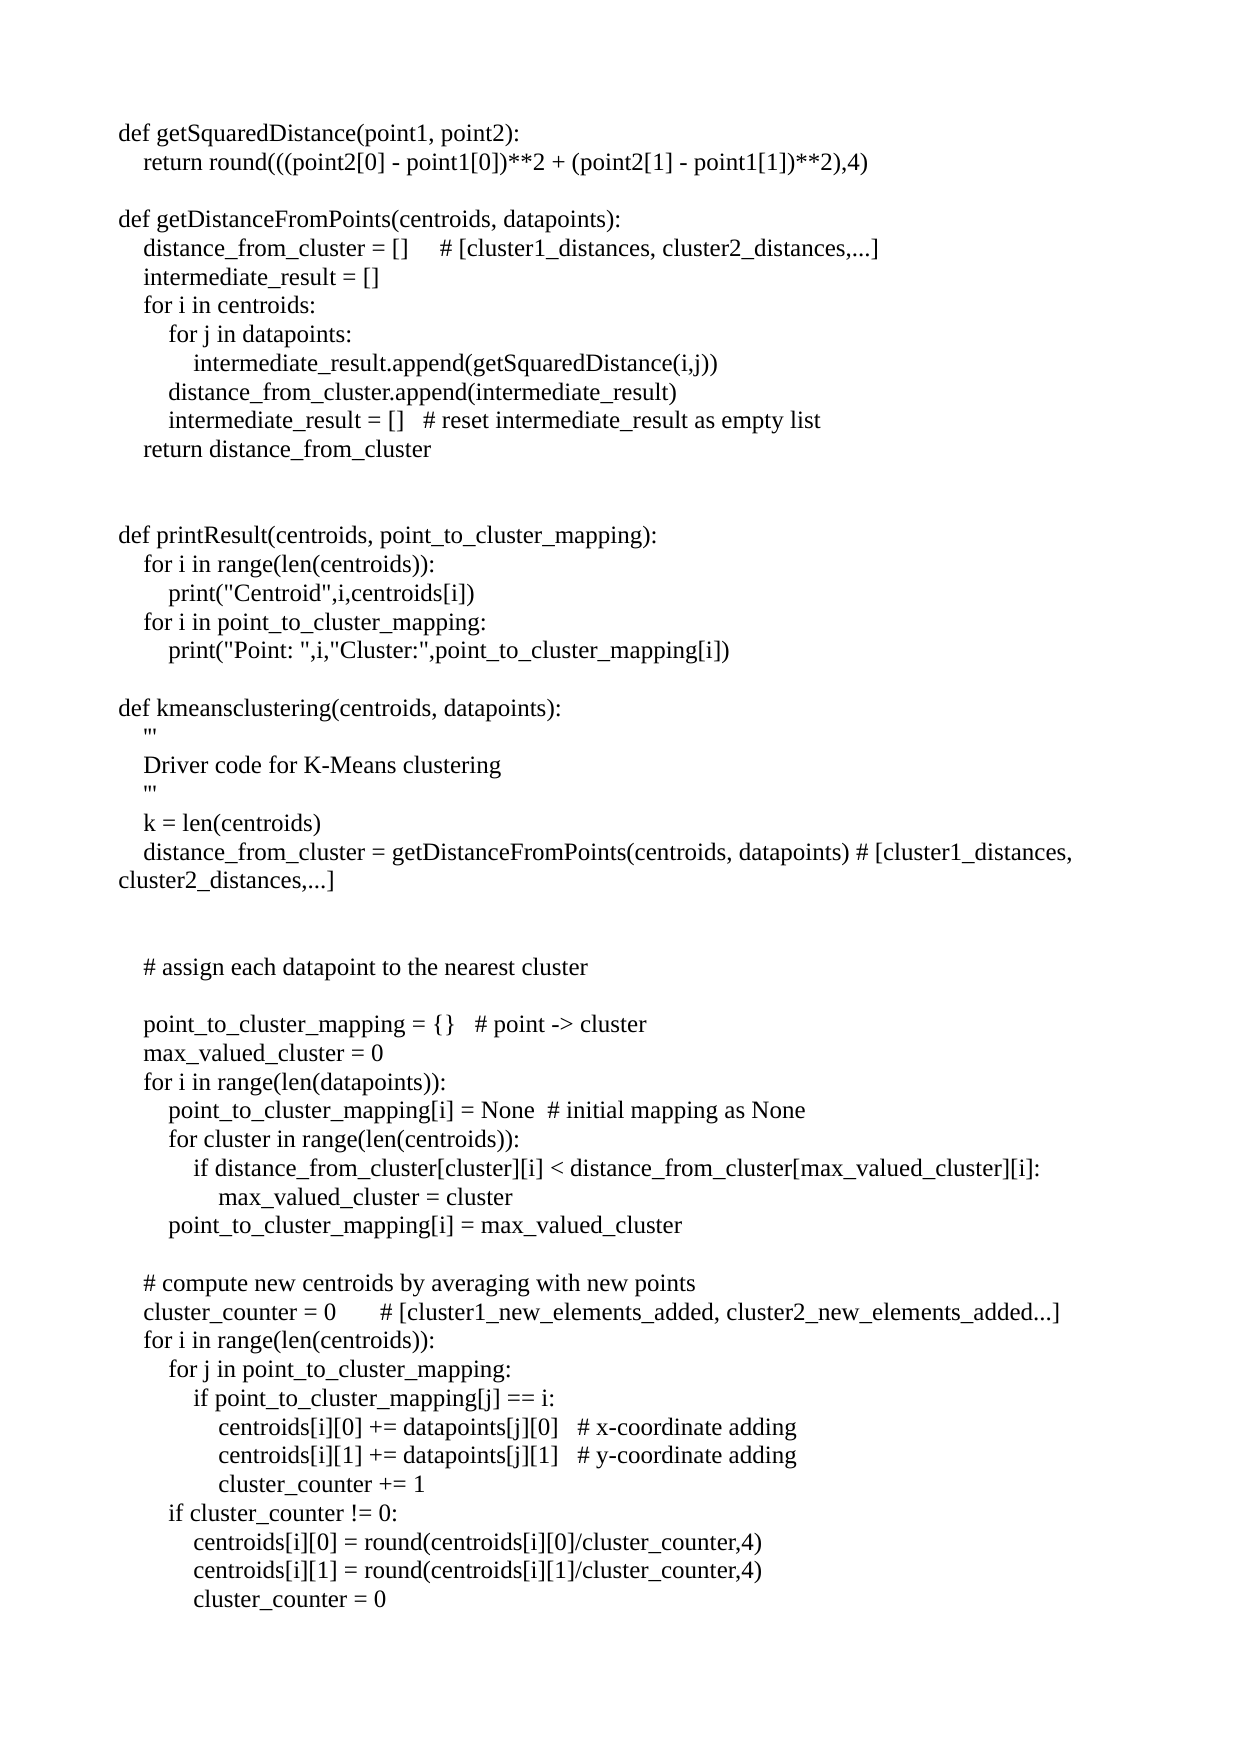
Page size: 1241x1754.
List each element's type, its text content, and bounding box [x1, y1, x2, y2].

text def kmeansclustering(centroids, datapoints): [118, 693, 1122, 722]
text # compute new centroids by averaging with new points [118, 1268, 1122, 1297]
text if distance_from_cluster[cluster][i] < distance_from_cluster[max_valued_cluster][i]: [118, 1153, 1122, 1182]
text Driver code for K-Means clustering [118, 751, 1122, 779]
text for j in datapoints: [118, 319, 1122, 348]
text max_valued_cluster = cluster [118, 1182, 1122, 1211]
text cluster_counter += 1 [118, 1469, 1122, 1498]
text intermediate_result.append(getSquaredDistance(i,j)) [118, 348, 1122, 377]
text centroids[i][1] += datapoints[j][1] # y-coordinate adding [118, 1441, 1122, 1469]
text for i in centroids: [118, 291, 1122, 319]
text point_to_cluster_mapping[i] = None # initial mapping as None [118, 1096, 1122, 1124]
text for j in point_to_cluster_mapping: [118, 1354, 1122, 1383]
text point_to_cluster_mapping = {} # point -> cluster [118, 1009, 1122, 1038]
text cluster_counter = 0 # [cluster1_new_elements_added, cluster2_new_elements_added...] [118, 1297, 1122, 1326]
text for i in range(len(centroids)): [118, 1326, 1122, 1354]
text centroids[i][1] = round(centroids[i][1]/cluster_counter,4) [118, 1556, 1122, 1584]
text return distance_from_cluster [118, 434, 1122, 463]
text distance_from_cluster.append(intermediate_result) [118, 377, 1122, 406]
text for cluster in range(len(centroids)): [118, 1124, 1122, 1153]
text for i in range(len(centroids)): [118, 549, 1122, 578]
text cluster_counter = 0 [118, 1584, 1122, 1613]
text if cluster_counter != 0: [118, 1498, 1122, 1527]
text intermediate_result = [] # reset intermediate_result as empty list [118, 406, 1122, 434]
text distance_from_cluster = getDistanceFromPoints(centroids, datapoints) # [cluster1_distances, cluster2_distances,...] [118, 837, 1122, 894]
text print("Point: ",i,"Cluster:",point_to_cluster_mapping[i]) [118, 636, 1122, 664]
text ''' [118, 722, 1122, 751]
text return round(((point2[0] - point1[0])**2 + (point2[1] - point1[1])**2),4) [118, 147, 1122, 176]
text k = len(centroids) [118, 808, 1122, 837]
text centroids[i][0] += datapoints[j][0] # x-coordinate adding [118, 1412, 1122, 1441]
text centroids[i][0] = round(centroids[i][0]/cluster_counter,4) [118, 1527, 1122, 1556]
text ''' [118, 779, 1122, 808]
text intermediate_result = [] [118, 262, 1122, 291]
text point_to_cluster_mapping[i] = max_valued_cluster [118, 1211, 1122, 1239]
text def printResult(centroids, point_to_cluster_mapping): [118, 521, 1122, 549]
text if point_to_cluster_mapping[j] == i: [118, 1383, 1122, 1412]
text for i in range(len(datapoints)): [118, 1067, 1122, 1096]
text # assign each datapoint to the nearest cluster [118, 952, 1122, 981]
text max_valued_cluster = 0 [118, 1038, 1122, 1067]
text print("Centroid",i,centroids[i]) [118, 578, 1122, 607]
text def getSquaredDistance(point1, point2): [118, 118, 1122, 147]
text for i in point_to_cluster_mapping: [118, 607, 1122, 636]
text def getDistanceFromPoints(centroids, datapoints): [118, 204, 1122, 233]
text distance_from_cluster = [] # [cluster1_distances, cluster2_distances,...] [118, 233, 1122, 262]
